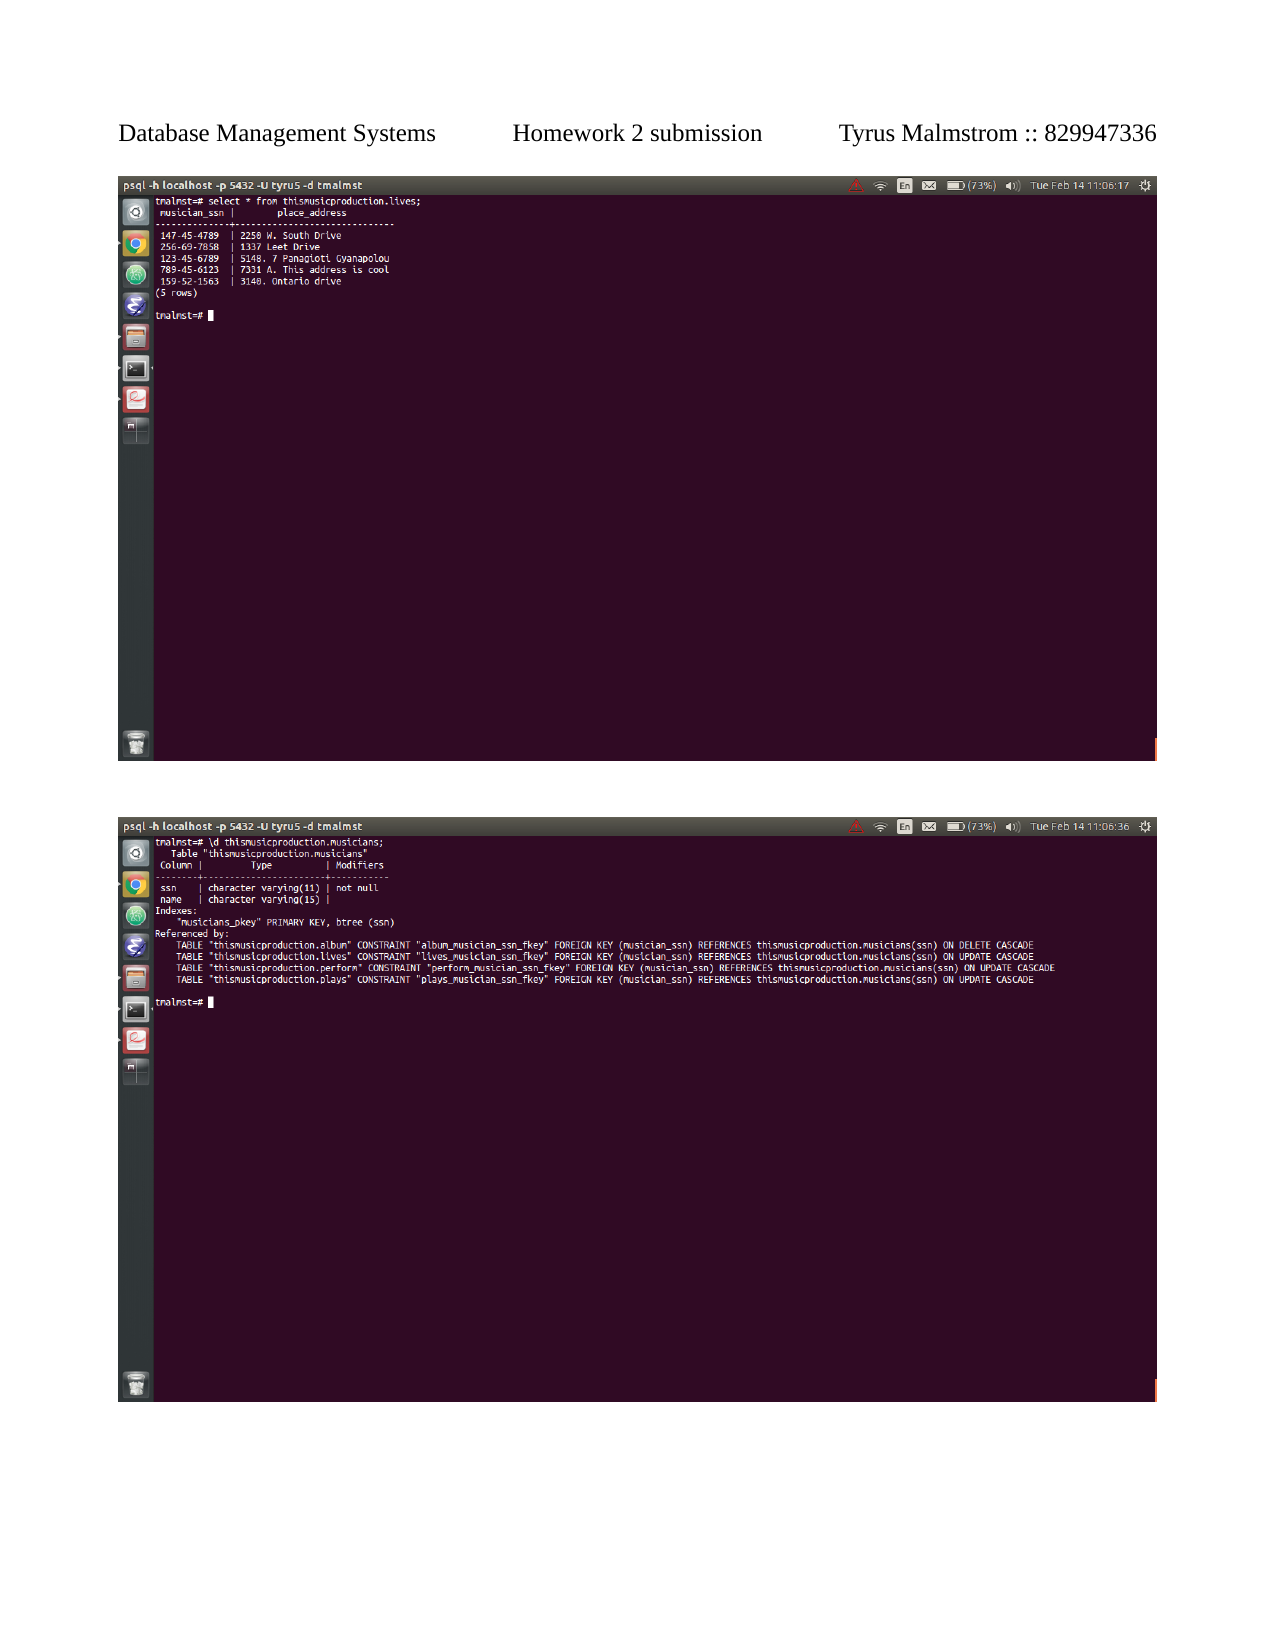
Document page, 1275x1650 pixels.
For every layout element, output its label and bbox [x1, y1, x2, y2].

picture [118, 176, 1157, 761]
picture [118, 817, 1157, 1402]
